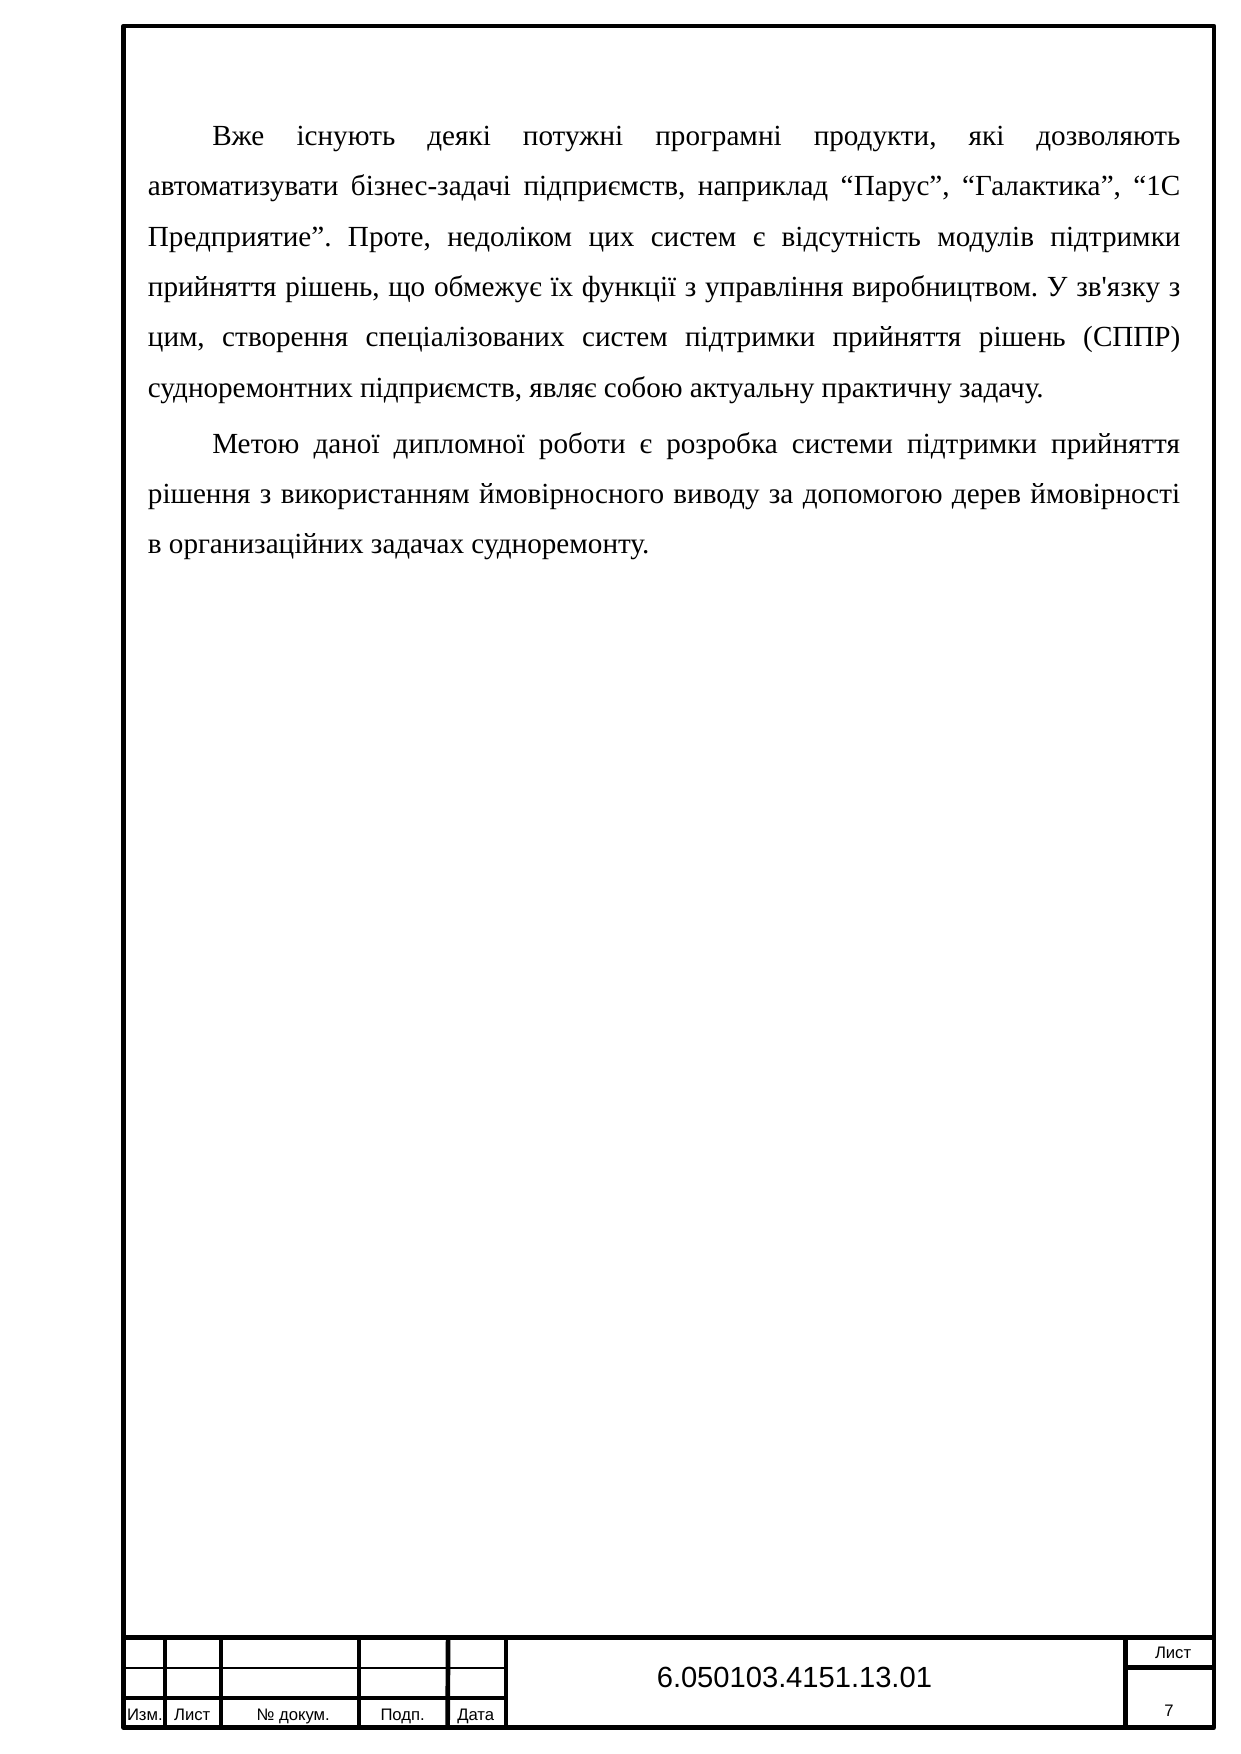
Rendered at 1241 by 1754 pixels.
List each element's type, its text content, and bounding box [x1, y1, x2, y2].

text Вже існують деякі потужні програмні продукти, які дозволяють автоматизувати бізнес-задачі підприємств, наприклад “Парус”, “Галактика”, “1С Предприятие”. Проте, недоліком цих систем є відсутність модулів підтримки прийняття рішень, що обмежує їх функції з управління виробництвом. У зв'язку з цим, створення спеціалізованих систем підтримки прийняття рішень (СППР) судноремонтних підприємств, являє собою актуальну практичну задачу. [148, 118, 1181, 403]
text Метою даної дипломної роботи є розробка системи підтримки прийняття рішення з використанням ймовірносного виводу за допомогою дерев ймовірності в организаційних задачах судноремонту. [148, 426, 1181, 560]
